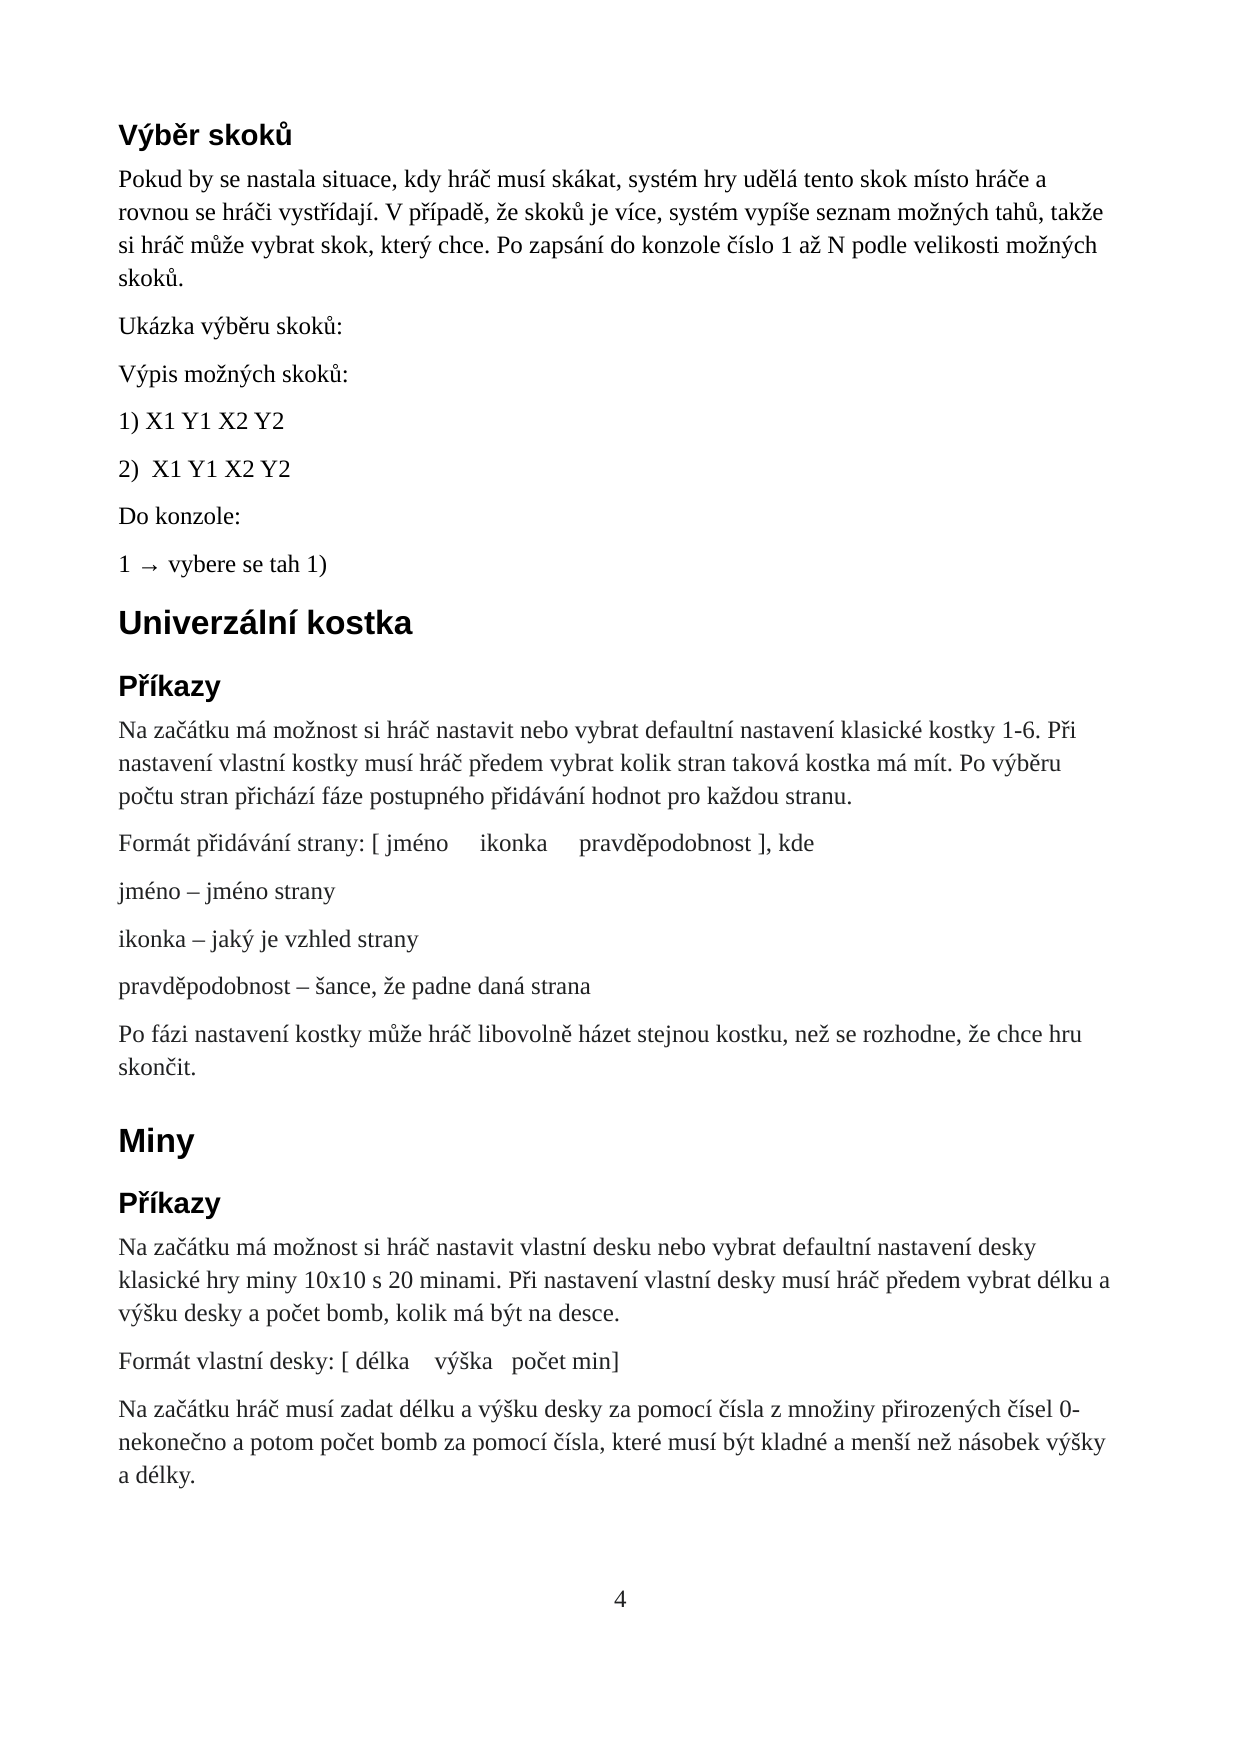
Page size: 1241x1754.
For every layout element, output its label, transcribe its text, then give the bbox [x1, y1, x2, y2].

text 4 [118, 1584, 1122, 1612]
text pravděpodobnost – šance, že padne daná strana [118, 971, 1122, 1000]
text Výpis možných skoků: [118, 359, 1122, 387]
text Na začátku má možnost si hráč nastavit vlastní desku nebo vybrat defaultní nastavení desky klasické hry miny 10x10 s 20 minami. Při nastavení vlastní desky musí hráč předem vybrat délku a výšku desky a počet bomb, kolik má být na desce. [118, 1232, 1122, 1327]
text 1) X1 Y1 X2 Y2 [118, 406, 1122, 435]
text Na začátku hráč musí zadat délku a výšku desky za pomocí čísla z množiny přirozených čísel 0-nekonečno a potom počet bomb za pomocí čísla, které musí být kladné a menší než násobek výšky a délky. [118, 1394, 1122, 1488]
subtitle Univerzální kostka [118, 603, 1122, 642]
text Formát vlastní desky: [ délka výška počet min] [118, 1346, 1122, 1375]
text jméno – jméno strany [118, 876, 1122, 905]
text ikonka – jaký je vzhled strany [118, 924, 1122, 952]
subtitle Výběr skoků [118, 118, 1122, 152]
text Formát přidávání strany: [ jméno ikonka pravděpodobnost ], kde [118, 828, 1122, 857]
subtitle Miny [118, 1120, 1122, 1159]
subtitle Příkazy [118, 669, 1122, 702]
text Na začátku má možnost si hráč nastavit nebo vybrat defaultní nastavení klasické kostky 1-6. Při nastavení vlastní kostky musí hráč předem vybrat kolik stran taková kostka má mít. Po výběru počtu stran přichází fáze postupného přidávání hodnot pro každou stranu. [118, 715, 1122, 810]
text Ukázka výběru skoků: [118, 311, 1122, 340]
text Pokud by se nastala situace, kdy hráč musí skákat, systém hry udělá tento skok místo hráče a rovnou se hráči vystřídají. V případě, že skoků je více, systém vypíše seznam možných tahů, takže si hráč může vybrat skok, který chce. Po zapsání do konzole číslo 1 až N podle velikosti možných skoků. [118, 164, 1122, 292]
subtitle Příkazy [118, 1186, 1122, 1220]
text 1 → vybere se tah 1) [118, 549, 1122, 578]
text Do konzole: [118, 501, 1122, 530]
text 2) X1 Y1 X2 Y2 [118, 454, 1122, 483]
text Po fázi nastavení kostky může hráč libovolně házet stejnou kostku, než se rozhodne, že chce hru skončit. [118, 1019, 1122, 1081]
